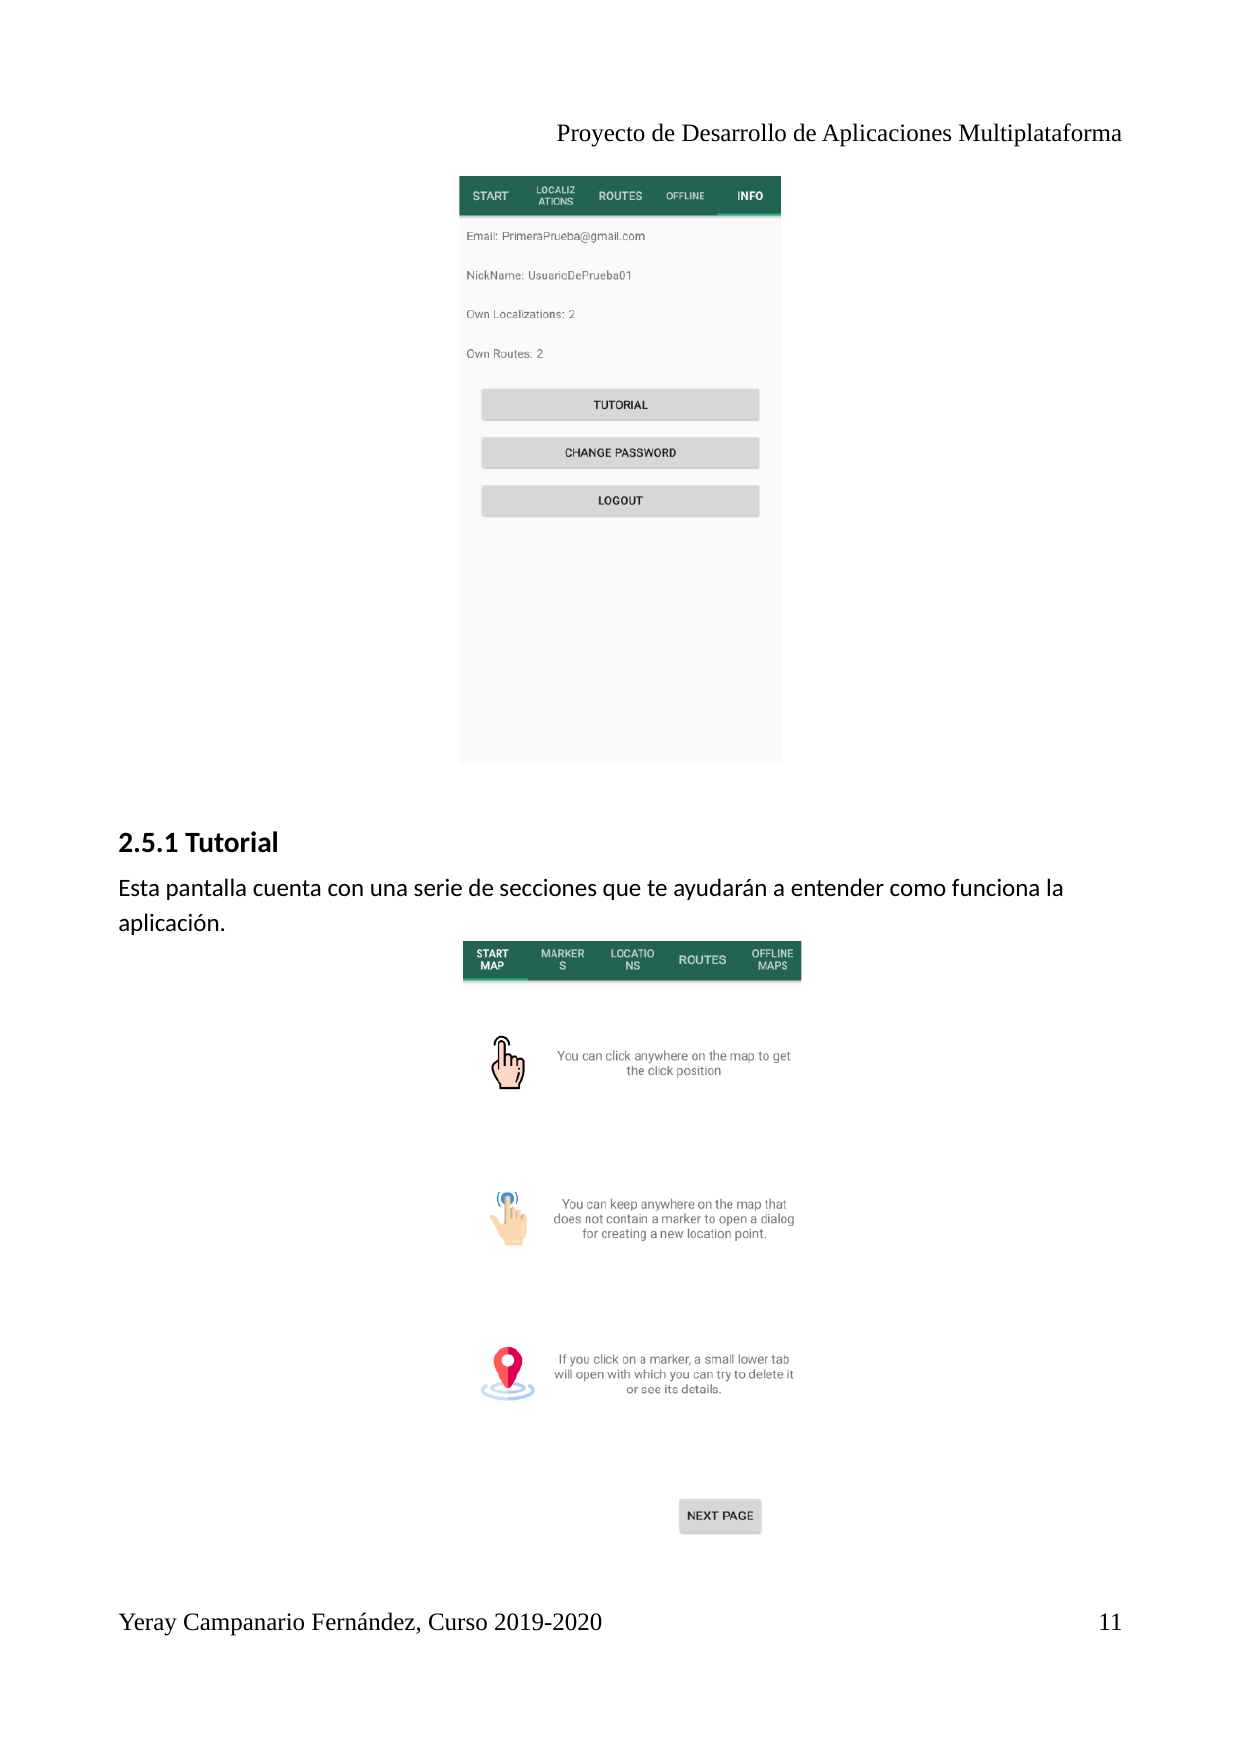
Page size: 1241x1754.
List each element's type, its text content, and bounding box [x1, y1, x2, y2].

text Esta pantalla cuenta con una serie de secciones que te ayudarán a entender como funciona la aplicación. [118, 872, 1122, 938]
picture [459, 176, 781, 763]
picture [463, 941, 802, 1571]
subtitle 2.5.1 Tutorial [118, 824, 1122, 860]
